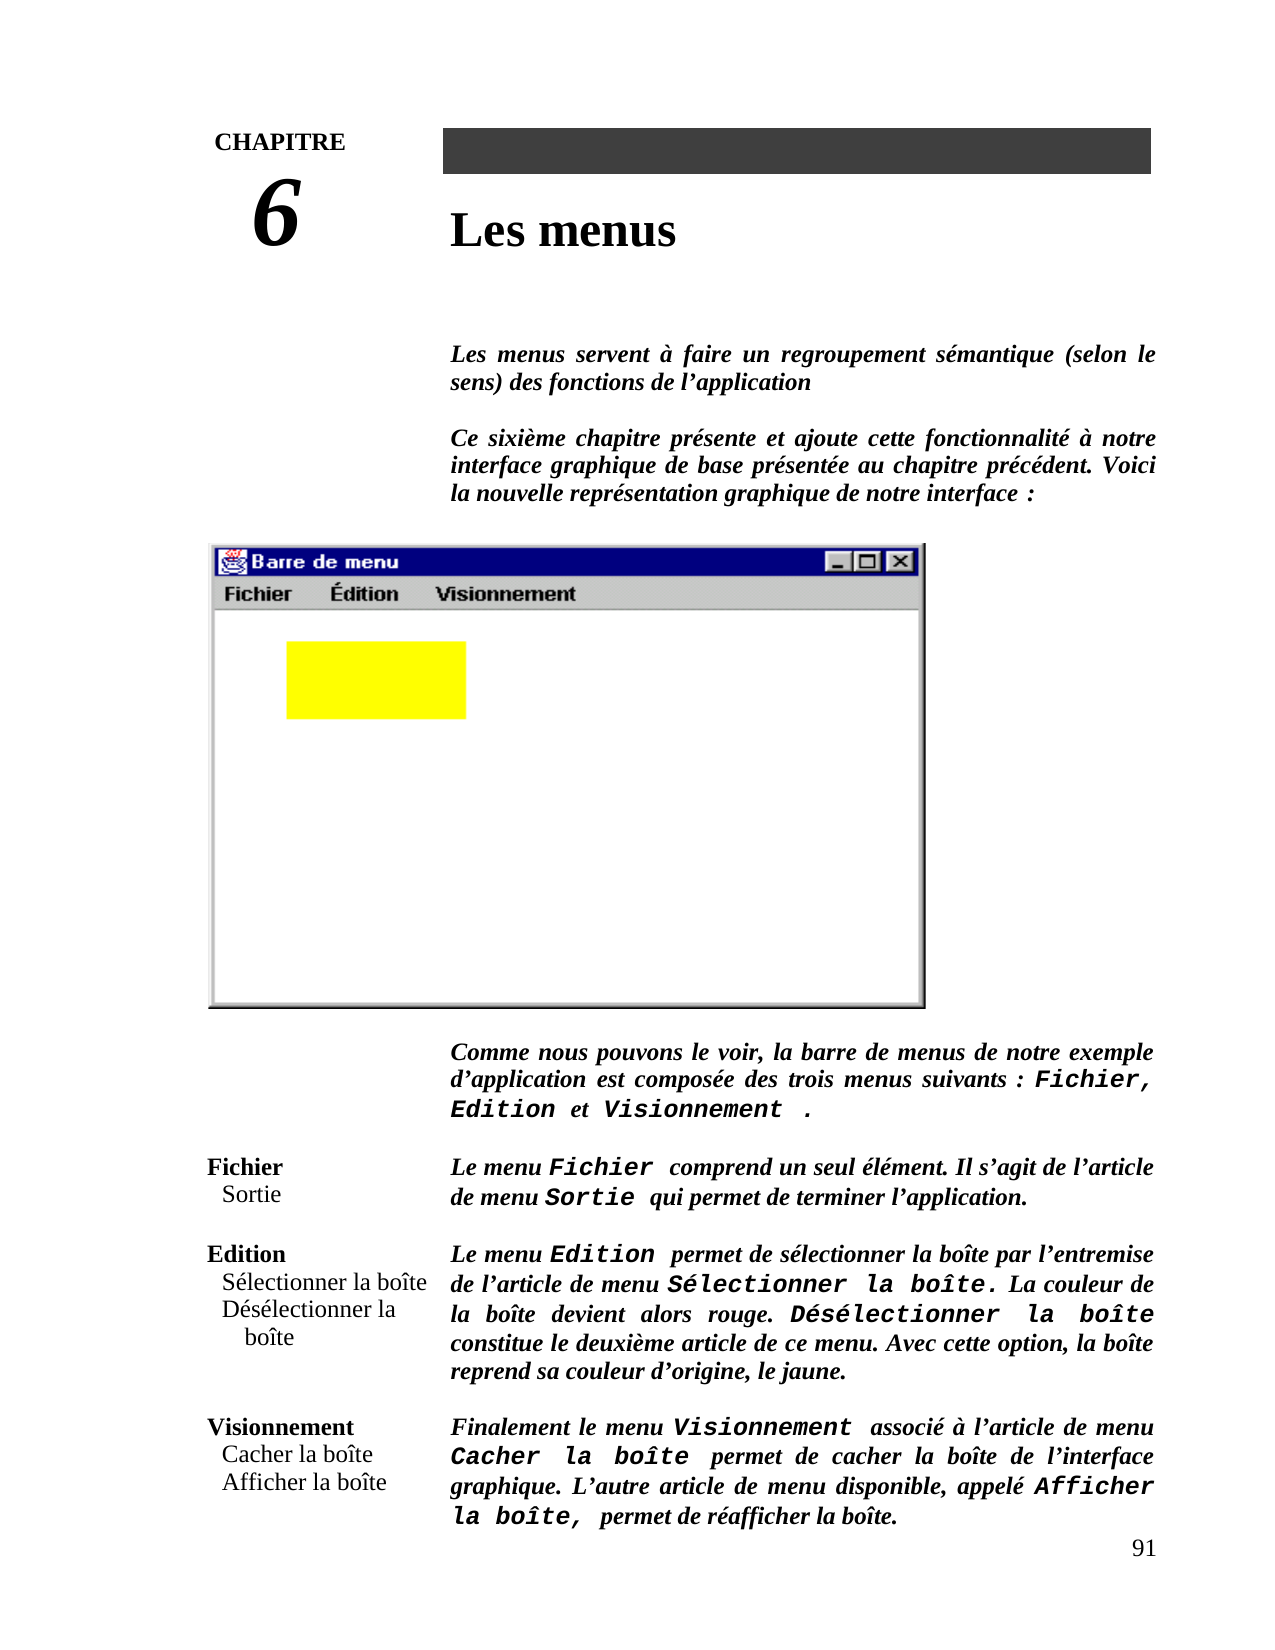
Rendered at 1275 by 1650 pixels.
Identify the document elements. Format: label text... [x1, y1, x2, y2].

table_header Le menu Edition permet de sélectionner la boîte par l’entremise de l’article de menu Sélectionner la boîte. La couleur de la boîte devient alors rouge. Désélectionner la boîte constitue le deuxième article de ce menu. Avec cette option, la boîte reprend sa couleur d’origine, le jaune. [443, 1240, 1164, 1385]
table_header [200, 1038, 443, 1125]
table_header Finalement le menu Visionnement associé à l’article de menu Cacher la boîte permet de cacher la boîte de l’interface graphique. L’autre article de menu disponible, appelé Afficher la boîte, permet de réafficher la boîte. [443, 1413, 1164, 1532]
picture [208, 543, 926, 1009]
table_header Comme nous pouvons le voir, la barre de menus de notre exemple d’application est composée des trois menus suivants : Fichier, Edition et Visionnement . [443, 1038, 1164, 1125]
table_header Visionnement Cacher la boîte Afficher la boîte [200, 1413, 443, 1532]
table_header Le menu Fichier comprend un seul élément. Il s’agit de l’article de menu Sortie qui permet de terminer l’application. [443, 1153, 1164, 1212]
table_header Fichier Sortie [200, 1153, 443, 1212]
table_header Edition Sélectionner la boîte Désélectionner la boîte [200, 1240, 443, 1385]
table_header CHAPITRE 6 [207, 128, 927, 1010]
table_header Les menus Les menus servent à faire un regroupement sémantique (selon le sens) des fonctions de l’application Ce sixième chapitre présente et ajoute cette fonctionnalité à notre interface graphique de base présentée au chapitre précédent. Voici la nouvelle représentation graphique de notre interface : [443, 128, 1167, 1010]
